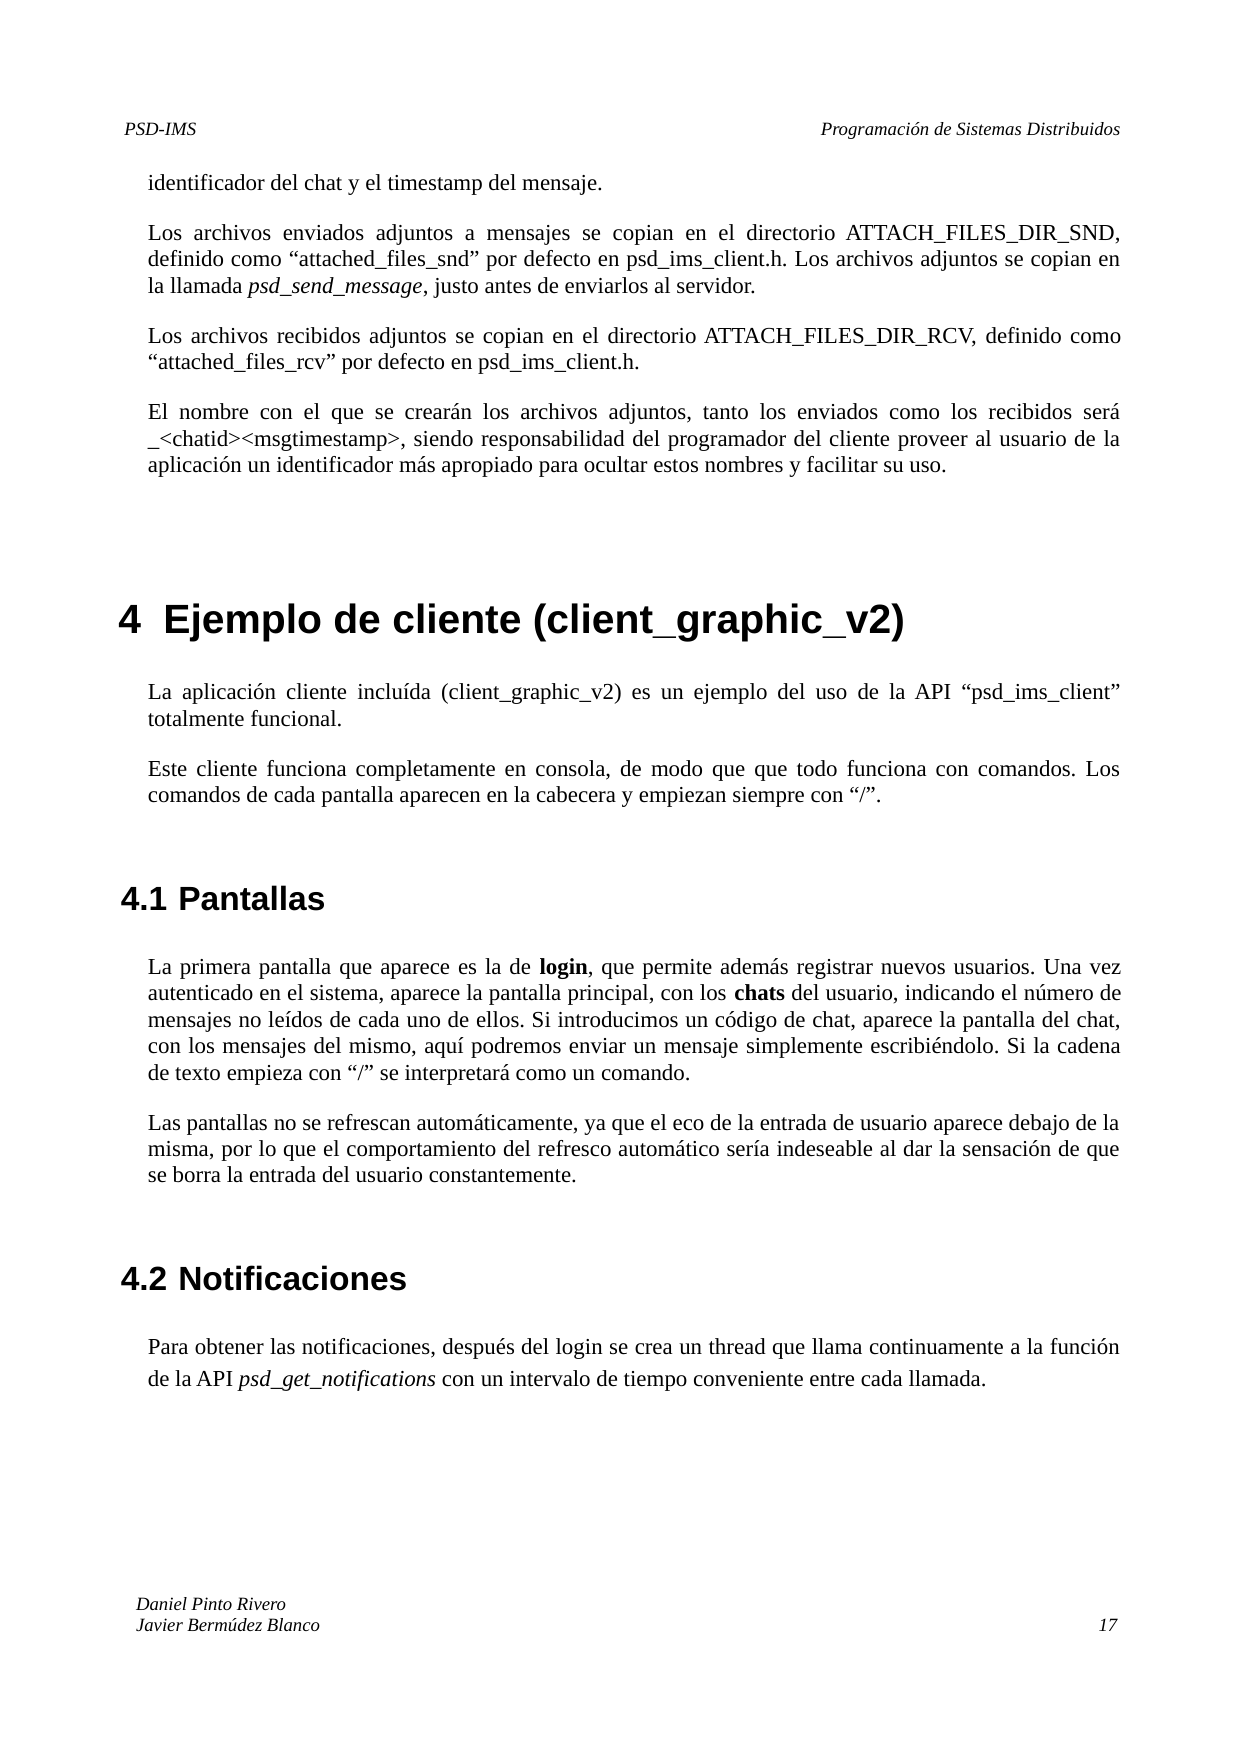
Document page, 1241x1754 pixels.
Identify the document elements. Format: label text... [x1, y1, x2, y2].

text Las pantallas no se refrescan automáticamente, ya que el eco de la entrada de usuario aparece debajo de la misma, por lo que el comportamiento del refresco automático sería indeseable al dar la sensación de que se borra la entrada del usuario constantemente. [148, 1108, 1122, 1188]
text La aplicación cliente incluída (client_graphic_v2) es un ejemplo del uso de la API “psd_ims_client” totalmente funcional. [148, 678, 1122, 731]
text Los archivos recibidos adjuntos se copian en el directorio ATTACH_FILES_DIR_RCV, definido como “attached_files_rcv” por defecto en psd_ims_client.h. [148, 322, 1122, 374]
text Para obtener las notificaciones, después del login se crea un thread que llama continuamente a la función de la API psd_get_notifications con un intervalo de tiempo conveniente entre cada llamada. [148, 1333, 1122, 1391]
text El nombre con el que se crearán los archivos adjuntos, tanto los enviados como los recibidos será _<chatid><msgtimestamp>, siendo responsabilidad del programador del cliente proveer al usuario de la aplicación un identificador más apropiado para ocultar estos nombres y facilitar su uso. [148, 398, 1122, 477]
text La primera pantalla que aparece es la de login, que permite además registrar nuevos usuarios. Una vez autenticado en el sistema, aparece la pantalla principal, con los chats del usuario, indicando el número de mensajes no leídos de cada uno de ellos. Si introducimos un código de chat, aparece la pantalla del chat, con los mensajes del mismo, aquí podremos enviar un mensaje simplemente escribiéndolo. Si la cadena de texto empieza con “/” se interpretará como un comando. [148, 953, 1122, 1085]
text Este cliente funciona completamente en consola, de modo que que todo funciona con comandos. Los comandos de cada pantalla aparecen en la cabecera y empiezan siempre con “/”. [148, 755, 1122, 807]
text identificador del chat y el timestamp del mensaje. [148, 169, 1122, 196]
subtitle Pantallas [121, 878, 1122, 917]
text Los archivos enviados adjuntos a mensajes se copian en el directorio ATTACH_FILES_DIR_SND, definido como “attached_files_snd” por defecto en psd_ims_client.h. Los archivos adjuntos se copian en la llamada psd_send_message, justo antes de enviarlos al servidor. [148, 219, 1122, 298]
subtitle Notificaciones [121, 1258, 1122, 1297]
subtitle Ejemplo de cliente (client_graphic_v2) [118, 595, 1122, 642]
